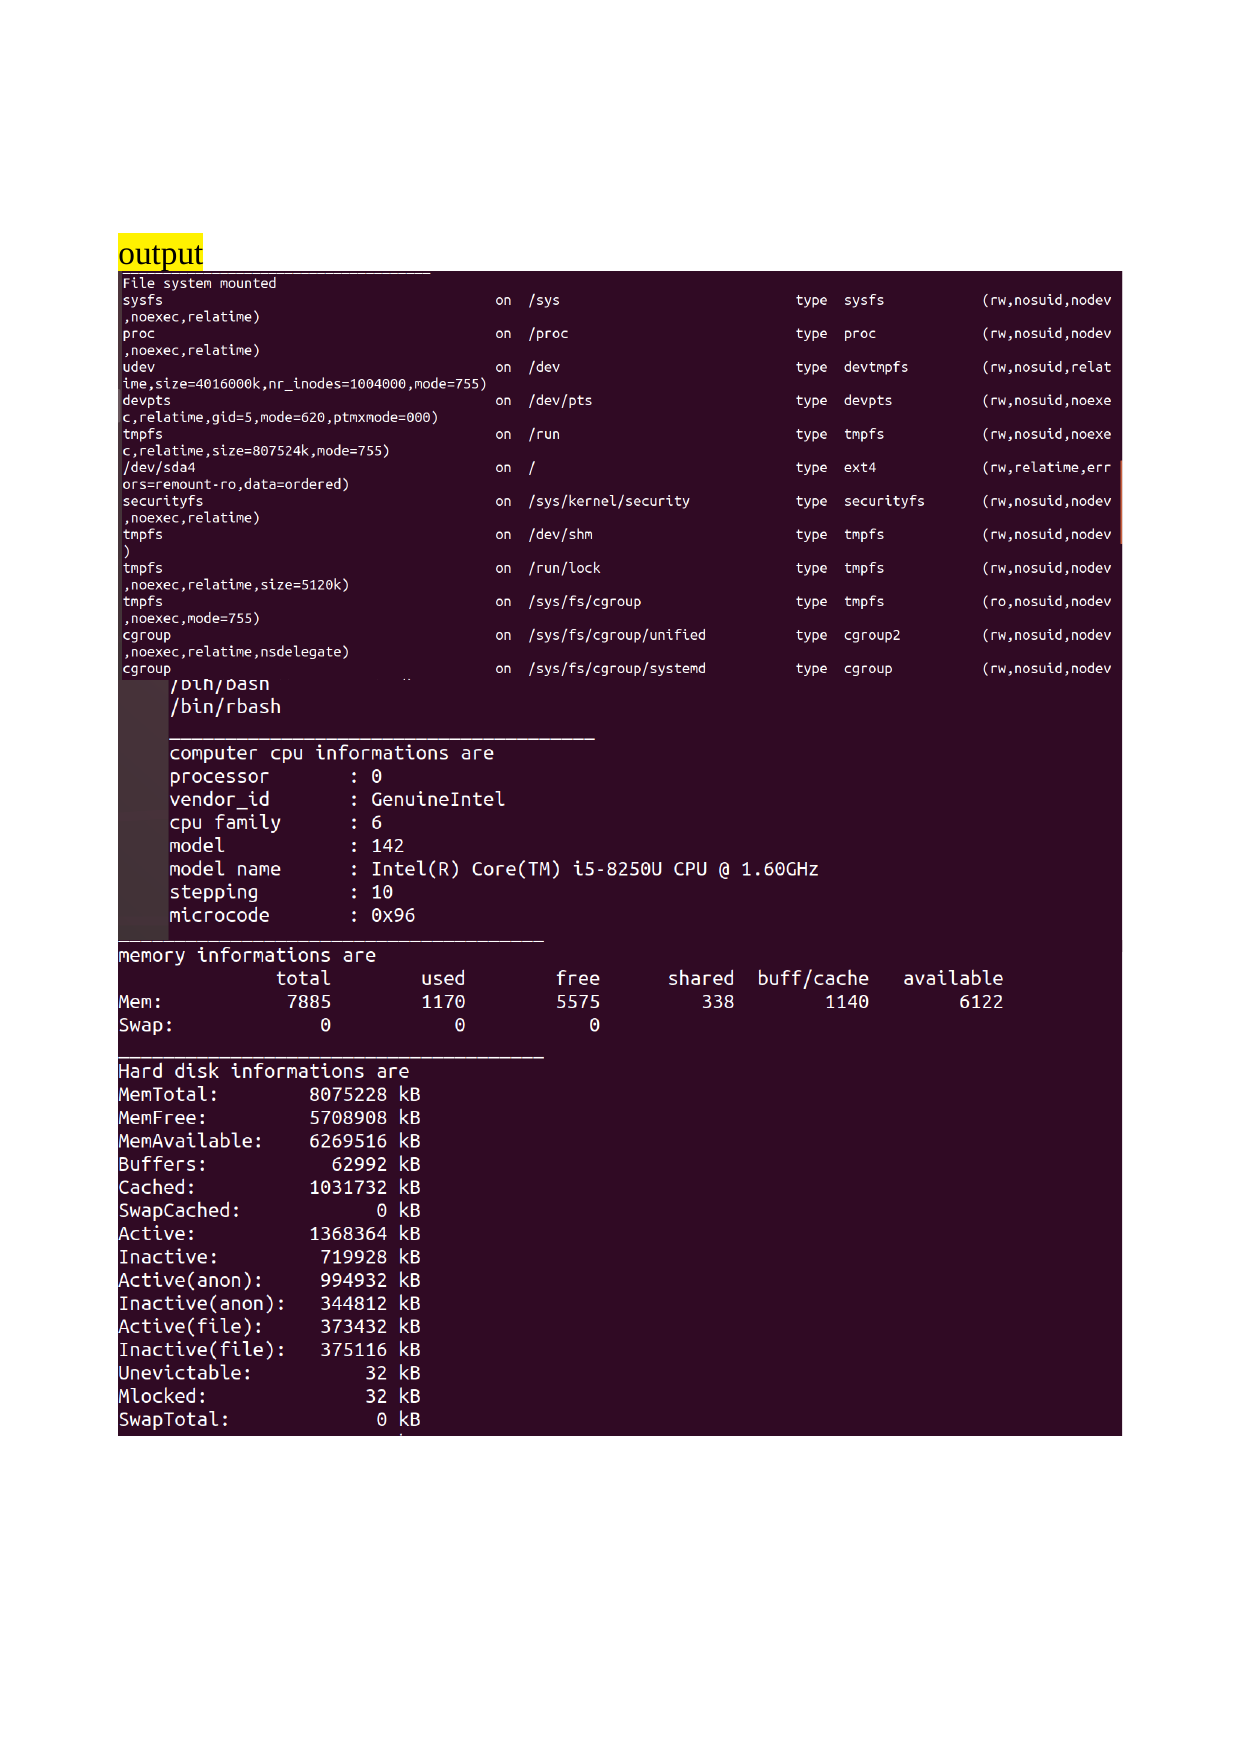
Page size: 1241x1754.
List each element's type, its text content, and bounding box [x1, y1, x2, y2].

text output [118, 233, 1122, 271]
picture [118, 271, 1123, 1436]
